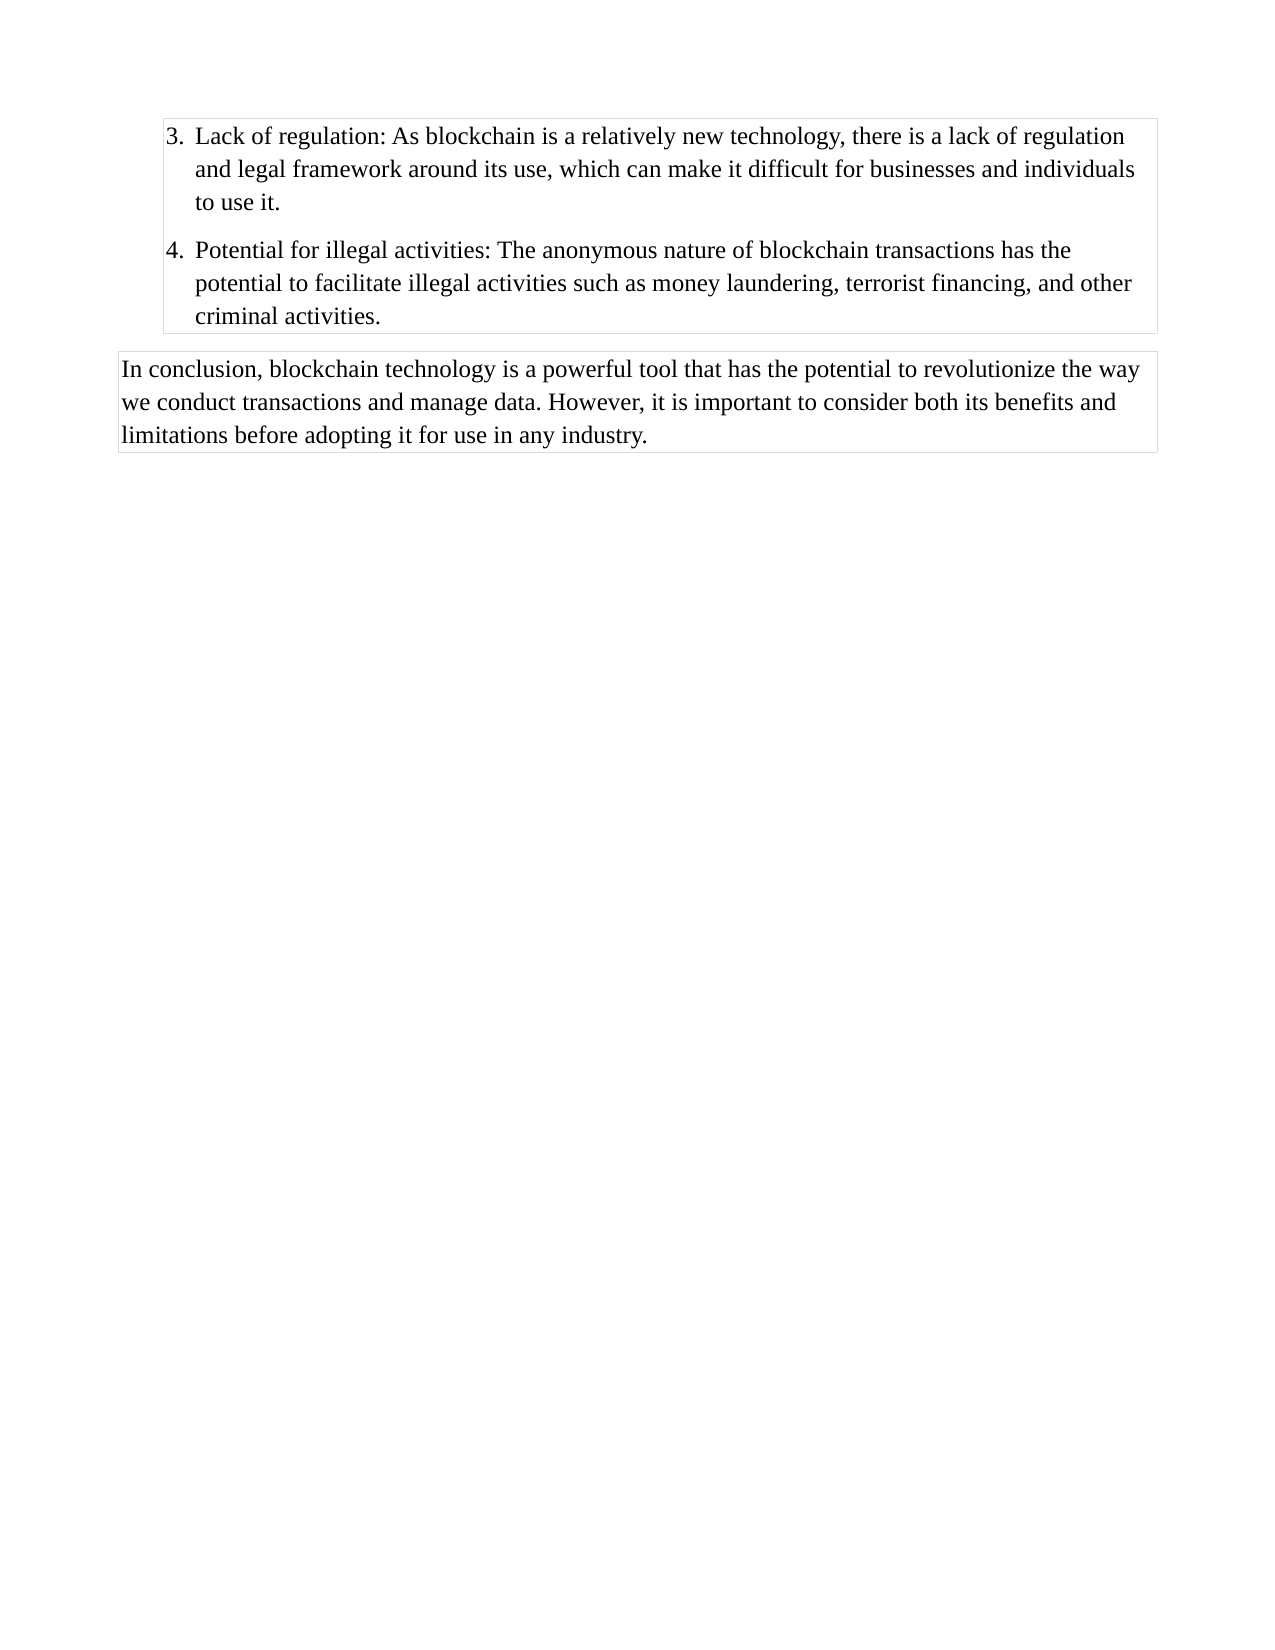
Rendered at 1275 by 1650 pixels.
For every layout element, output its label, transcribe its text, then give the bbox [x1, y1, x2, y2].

text In conclusion, blockchain technology is a powerful tool that has the potential to revolutionize the way we conduct transactions and manage data. However, it is important to consider both its benefits and limitations before adopting it for use in any industry. [119, 352, 1157, 452]
list Lack of regulation: As blockchain is a relatively new technology, there is a lack of regulation and legal framework around its use, which can make it difficult for businesses and individuals to use it. [164, 119, 1157, 216]
list Potential for illegal activities: The anonymous nature of blockchain transactions has the potential to facilitate illegal activities such as money laundering, terrorist financing, and other criminal activities. [164, 232, 1157, 333]
